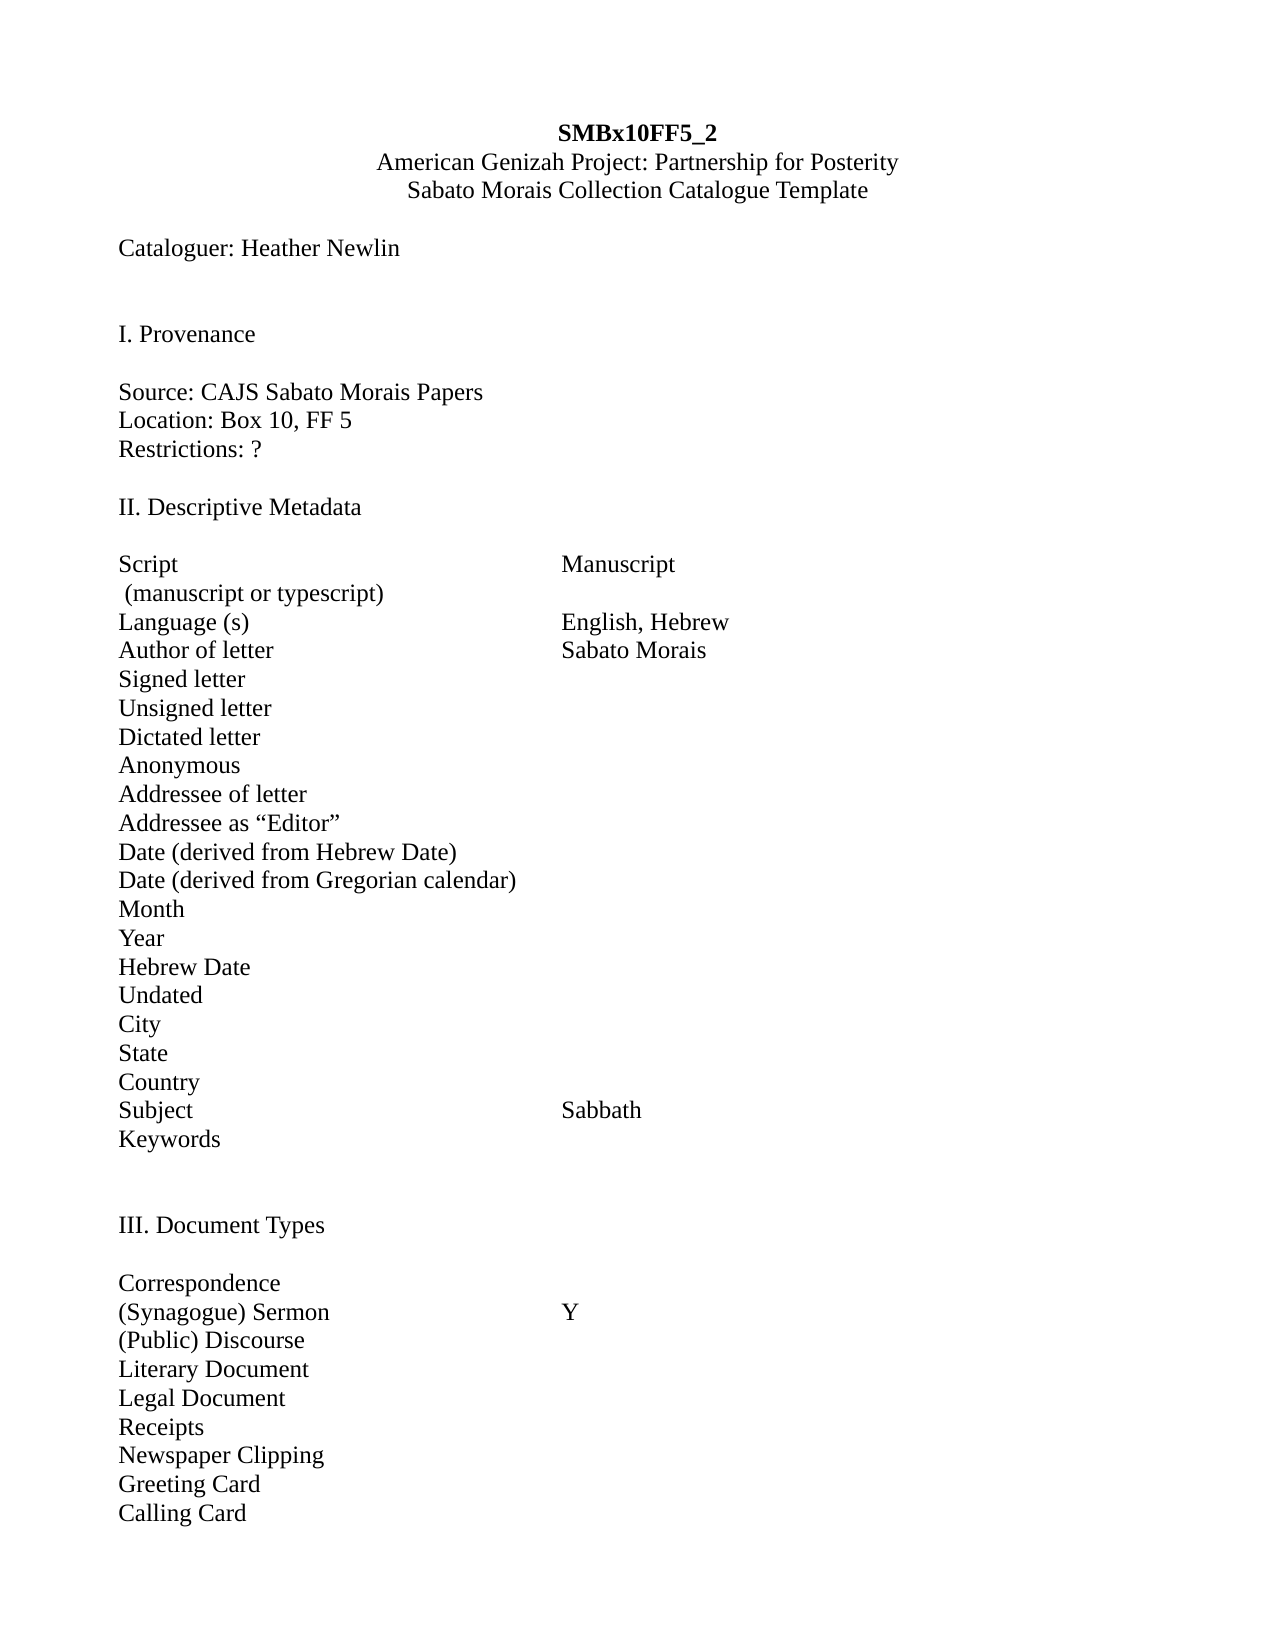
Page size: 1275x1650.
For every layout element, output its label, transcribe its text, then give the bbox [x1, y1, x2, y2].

text Greeting Card [118, 1469, 1157, 1498]
text II. Descriptive Metadata [118, 492, 1157, 521]
text Month [118, 894, 1157, 923]
text Subject Sabbath [118, 1096, 1157, 1124]
text American Genizah Project: Partnership for Posterity [118, 147, 1157, 176]
text Script Manuscript [118, 549, 1157, 578]
text Date (derived from Hebrew Date) [118, 837, 1157, 866]
text III. Document Types [118, 1211, 1157, 1239]
text Receipts [118, 1412, 1157, 1441]
text Hebrew Date [118, 952, 1157, 981]
text Addressee of letter [118, 779, 1157, 808]
text Keywords [118, 1124, 1157, 1153]
text Signed letter [118, 664, 1157, 693]
text Country [118, 1067, 1157, 1096]
text Addressee as “Editor” [118, 808, 1157, 837]
text City [118, 1009, 1157, 1038]
text Unsigned letter [118, 693, 1157, 722]
text Sabato Morais Collection Catalogue Template [118, 176, 1157, 204]
text Source: CAJS Sabato Morais Papers [118, 377, 1157, 406]
text (Synagogue) Sermon Y [118, 1297, 1157, 1326]
text Location: Box 10, FF 5 [118, 406, 1157, 434]
text I. Provenance [118, 319, 1157, 348]
text (Public) Discourse [118, 1326, 1157, 1354]
text Legal Document [118, 1383, 1157, 1412]
text State [118, 1038, 1157, 1067]
text Literary Document [118, 1354, 1157, 1383]
text (manuscript or typescript) [118, 578, 1157, 607]
text Cataloguer: Heather Newlin [118, 233, 1157, 262]
text Language (s) English, Hebrew [118, 607, 1157, 636]
text Correspondence [118, 1268, 1157, 1297]
text Year [118, 923, 1157, 952]
text Calling Card [118, 1498, 1157, 1527]
text Author of letter Sabato Morais [118, 636, 1157, 664]
text Newspaper Clipping [118, 1441, 1157, 1469]
text SMBx10FF5_2 [118, 118, 1157, 147]
text Anonymous [118, 751, 1157, 779]
text Dictated letter [118, 722, 1157, 751]
text Undated [118, 981, 1157, 1009]
text Restrictions: ? [118, 434, 1157, 463]
text Date (derived from Gregorian calendar) [118, 866, 1157, 894]
